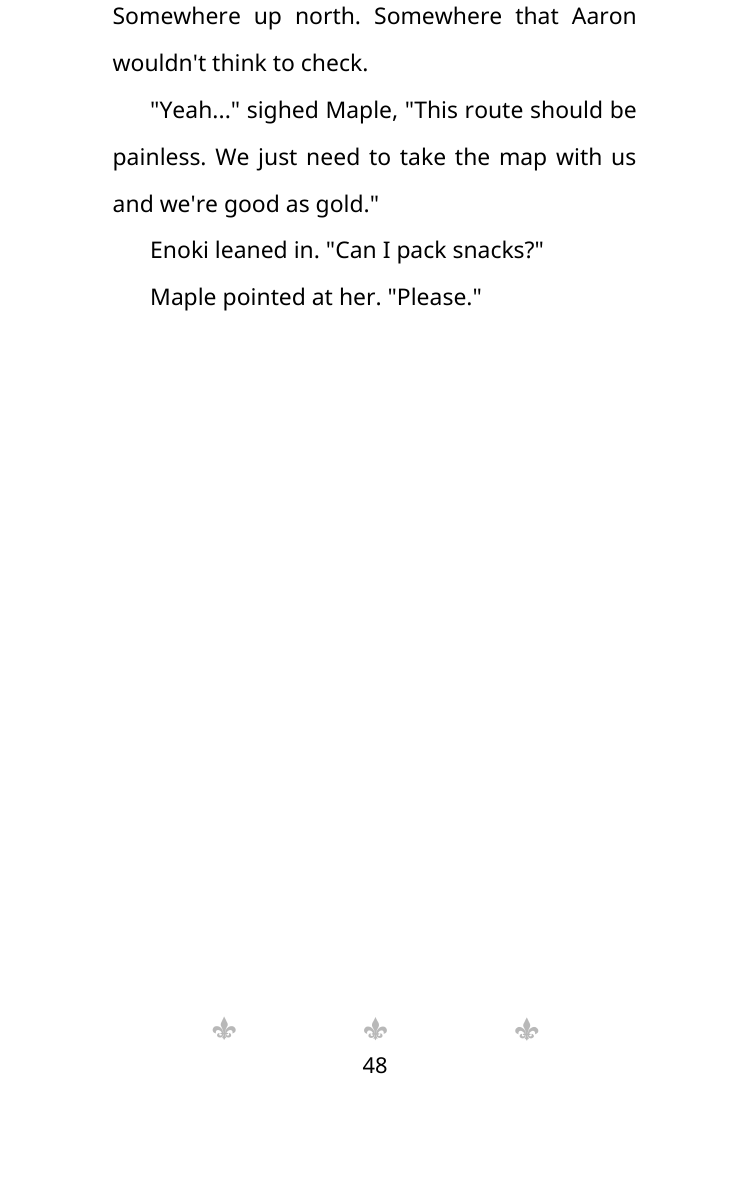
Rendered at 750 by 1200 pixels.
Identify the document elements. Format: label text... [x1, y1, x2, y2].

text "Yeah..." sighed Maple, "This route should be painless. We just need to take the map with us and we're good as gold." [112, 94, 637, 219]
text Maple pointed at her. "Please." [112, 281, 637, 312]
text Somewhere up north. Somewhere that Aaron wouldn't think to check. [112, 0, 637, 78]
text Enoki leaned in. "Can I pack snacks?" [112, 234, 637, 266]
